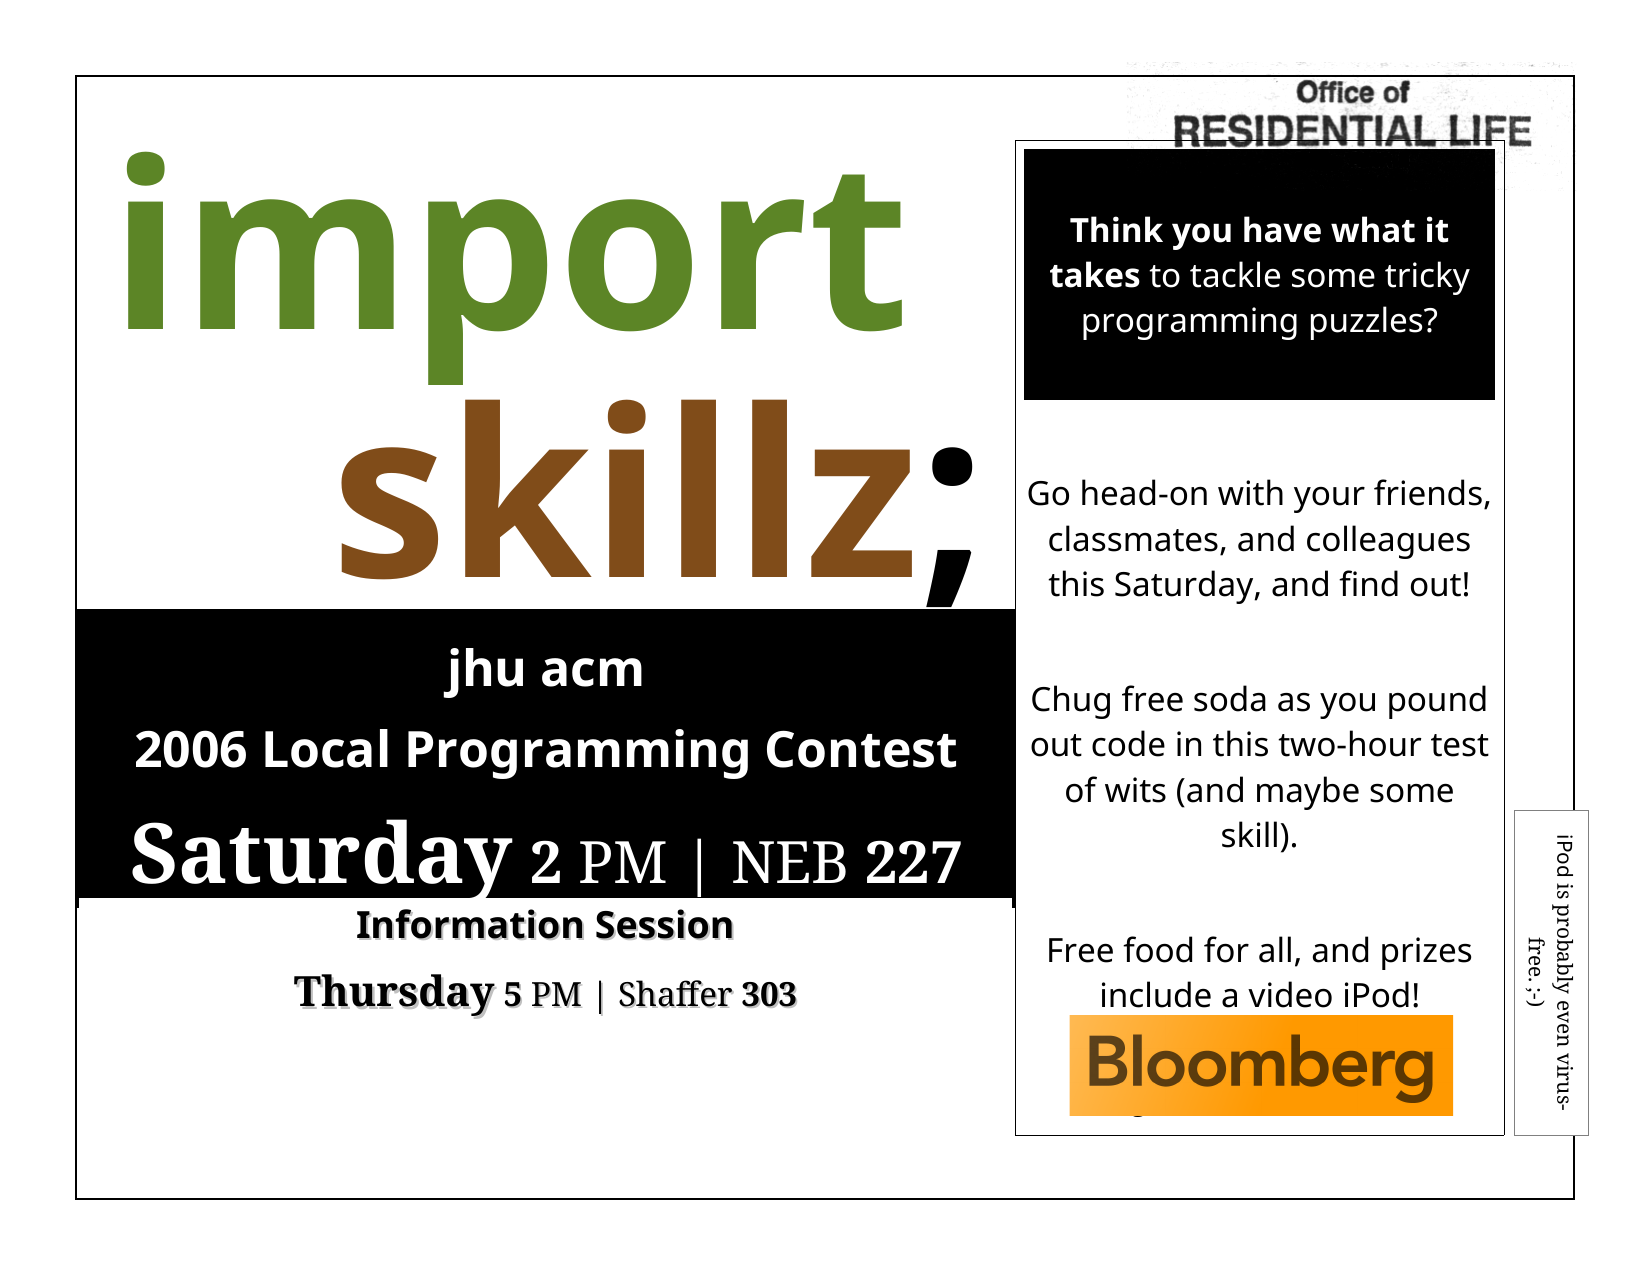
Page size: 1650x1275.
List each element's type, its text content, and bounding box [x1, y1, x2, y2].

text import [111, 140, 986, 376]
text Thursday 5 PM | Shaffer 303 [79, 962, 1012, 1019]
text Free food for all, and prizes include a video iPod! [1024, 927, 1495, 1018]
text Go head-on with your friends, classmates, and colleagues this Saturday, and find out! [1024, 470, 1495, 606]
text jhuacm [1024, 1030, 1495, 1121]
text Saturday 2 PM | NEB 227 [77, 794, 1015, 908]
text Information Session [79, 898, 1012, 949]
text Chug free soda as you pound out code in this two-hour test of wits (and maybe some skill). [1024, 676, 1495, 857]
text 2006 Local Programming Contest [77, 714, 1015, 782]
text skillz; [111, 389, 986, 609]
picture [1069, 1015, 1454, 1116]
text jhu acm [77, 633, 1015, 701]
text Think you have what it takes to tackle some tricky programming puzzles? [1024, 207, 1495, 342]
picture [1126, 62, 1577, 192]
text iPod is probably even virus-free. ;-) [1523, 819, 1579, 1126]
